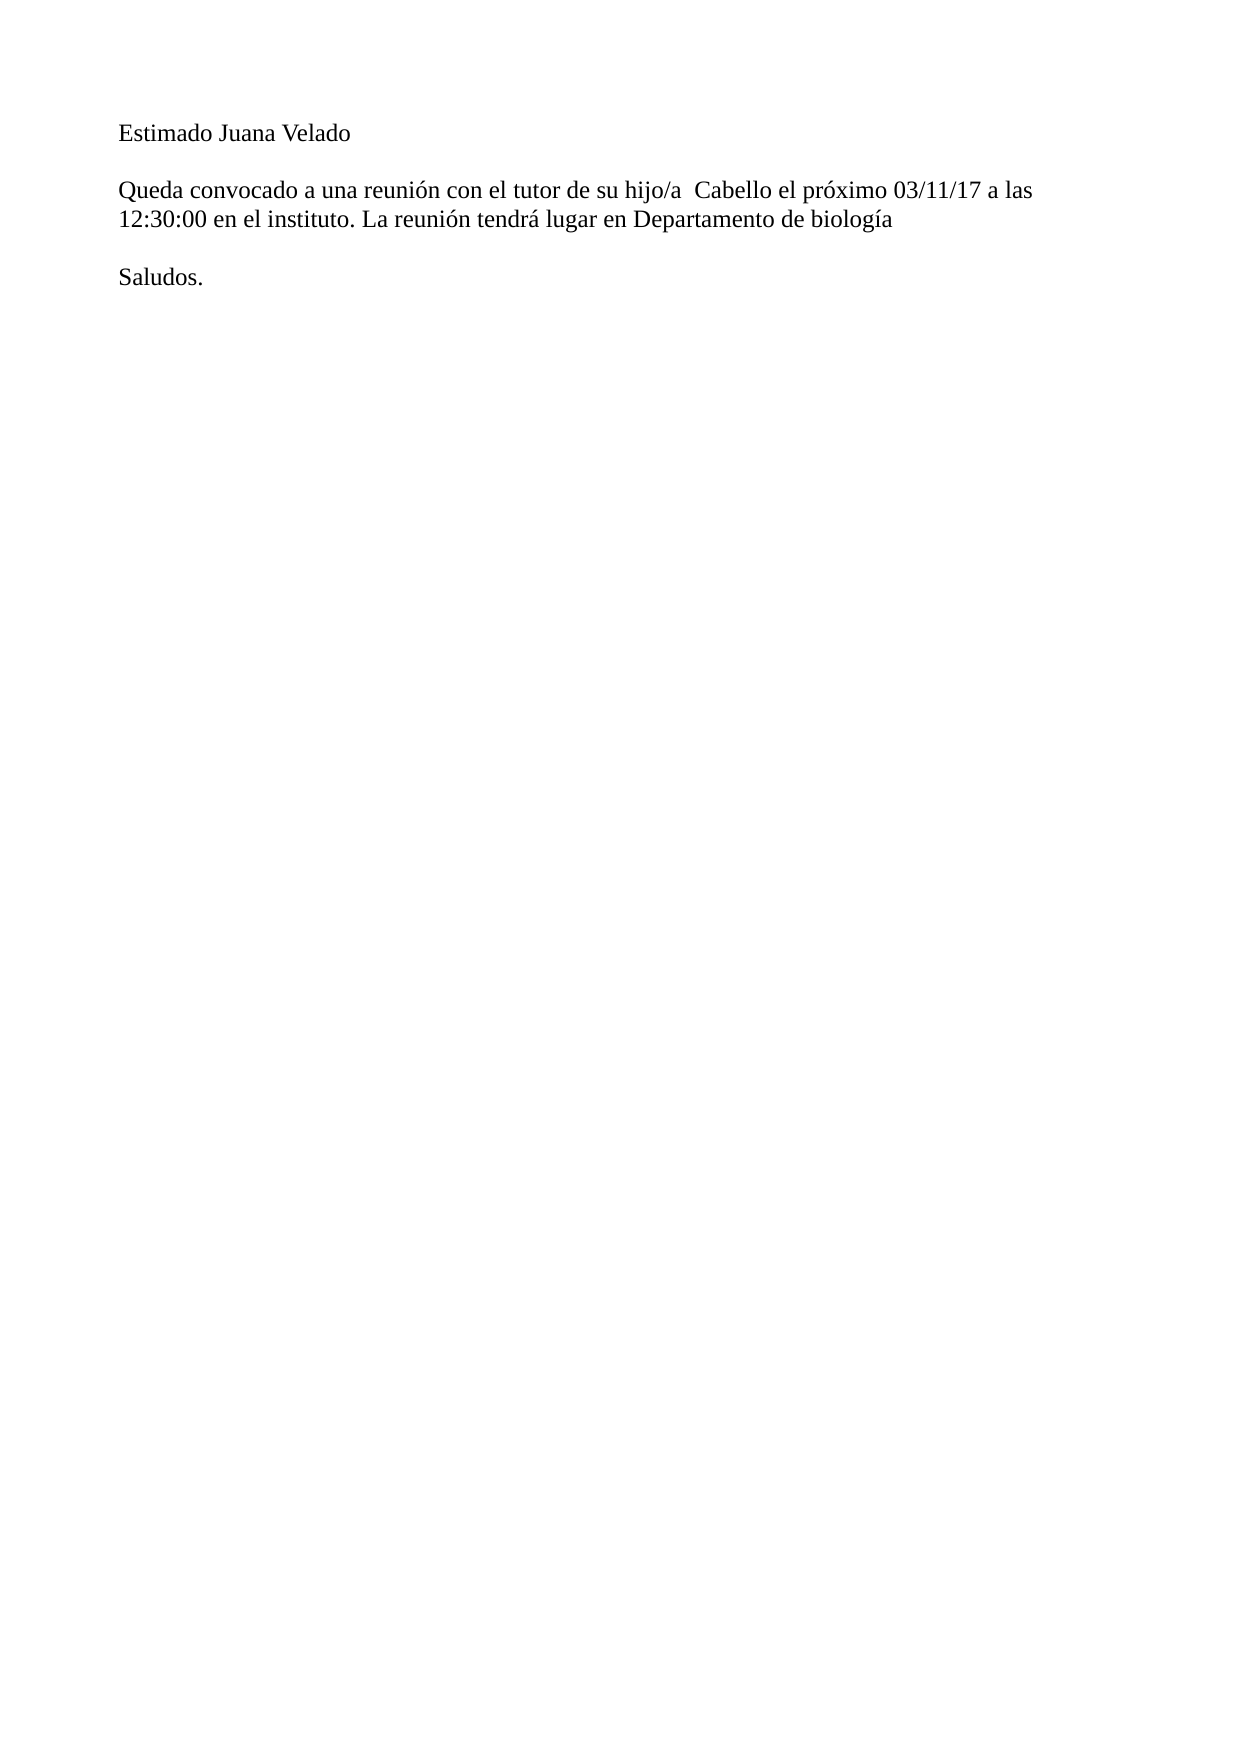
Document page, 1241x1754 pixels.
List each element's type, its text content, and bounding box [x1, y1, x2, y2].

text Saludos. [118, 262, 1122, 291]
text Estimado Juana Velado [118, 118, 1122, 147]
text Queda convocado a una reunión con el tutor de su hijo/a Cabello el próximo 03/11/17 a las 12:30:00 en el instituto. La reunión tendrá lugar en Departamento de biología [118, 176, 1122, 233]
